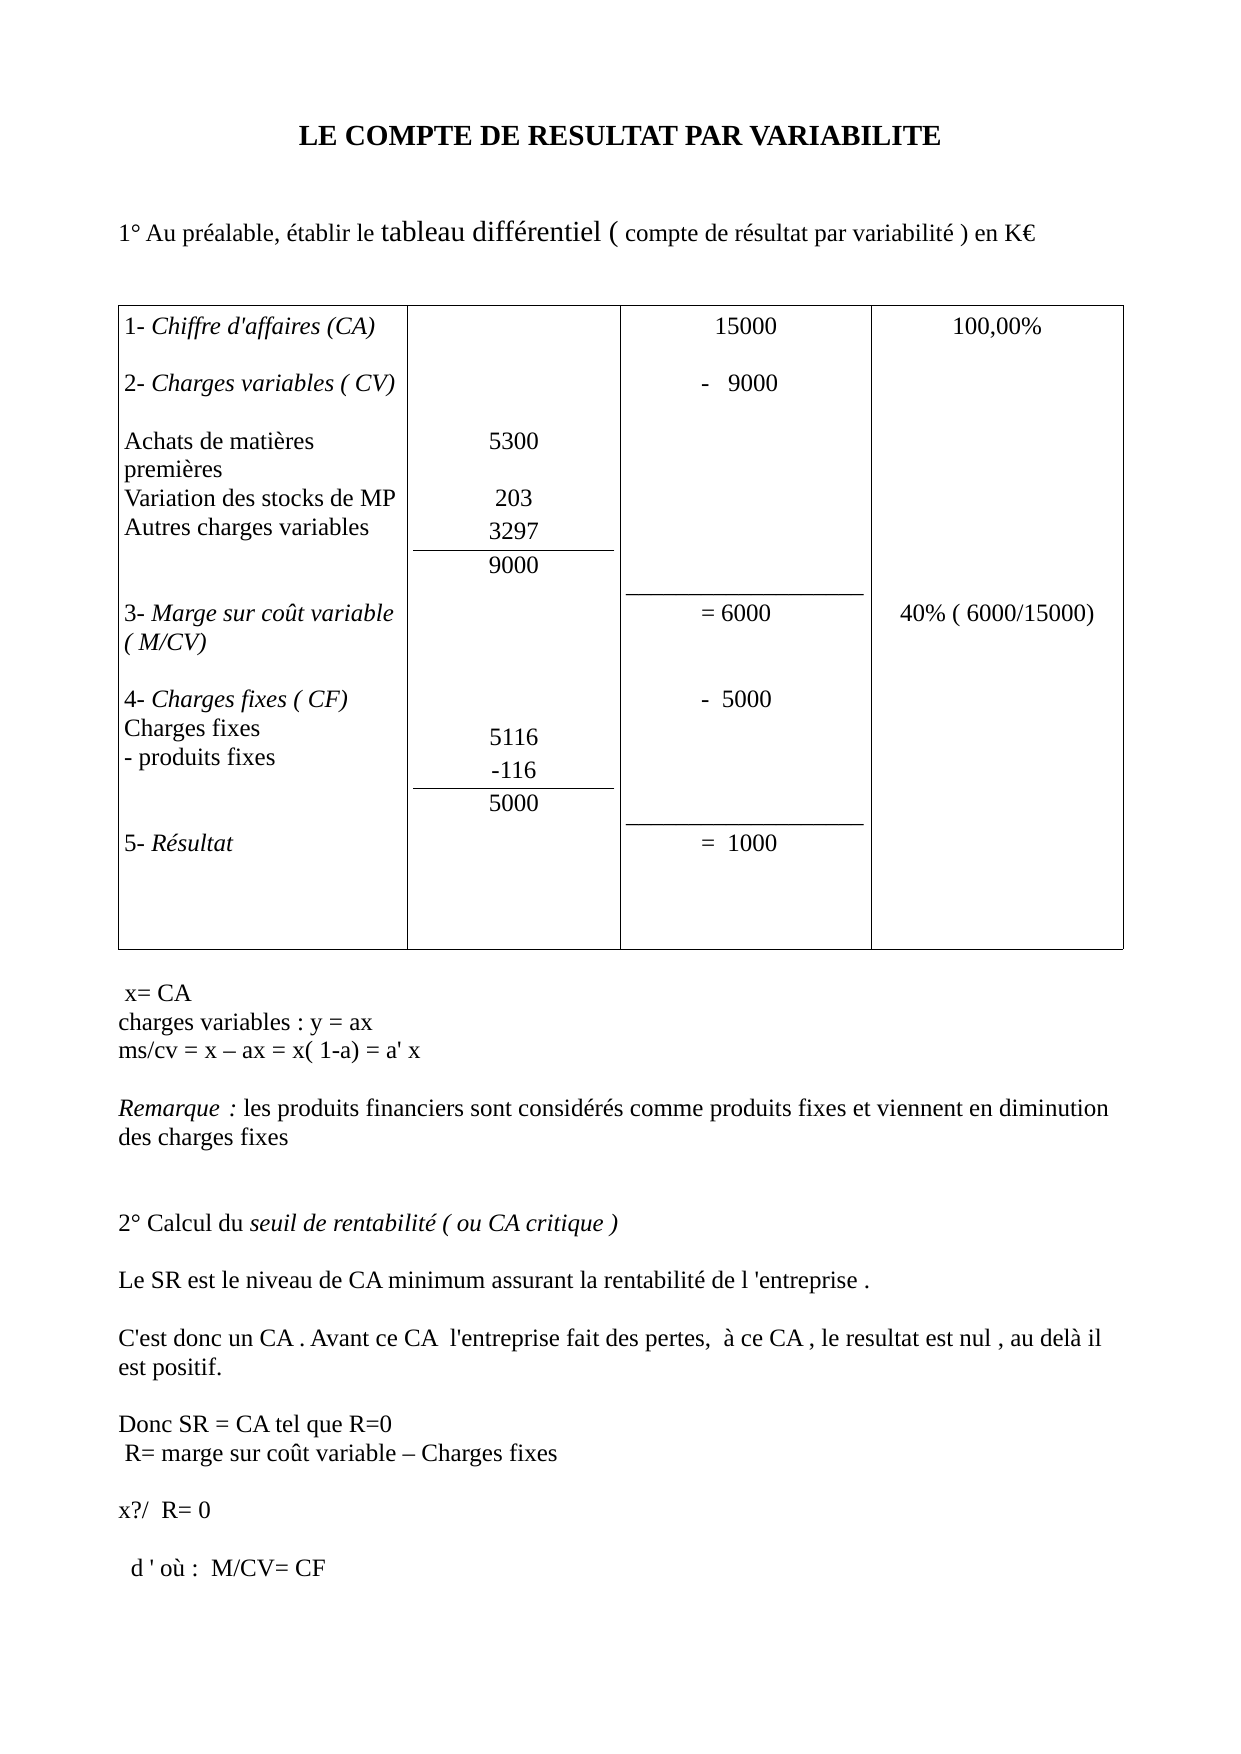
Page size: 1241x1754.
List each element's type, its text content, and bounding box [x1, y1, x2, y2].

text x?/ R= 0 [118, 1495, 1122, 1524]
text C'est donc un CA . Avant ce CA l'entreprise fait des pertes, à ce CA , le resultat est nul , au delà il est positif. [118, 1323, 1122, 1380]
text charges variables : y = ax [118, 1007, 1122, 1035]
text ms/cv = x – ax = x( 1-a) = a' x [118, 1035, 1122, 1064]
text 1° Au préalable, établir le tableau différentiel ( compte de résultat par variabilité ) en K€ [118, 214, 1122, 247]
table_header 100,00% 40% ( 6000/15000) [872, 306, 1123, 949]
text R= marge sur coût variable – Charges fixes [118, 1438, 1122, 1467]
text des charges fixes [118, 1122, 1122, 1150]
text Remarque : les produits financiers sont considérés comme produits fixes et viennent en diminution [118, 1093, 1122, 1122]
text LE COMPTE DE RESULTAT PAR VARIABILITE [118, 118, 1122, 152]
table_header 15000 - 9000 ___________________ = 6000 - 5000 ___________________ = 1000 [621, 306, 871, 949]
table_header 5300 203 3297 9000 5116 -116 5000 [408, 306, 620, 949]
text Donc SR = CA tel que R=0 [118, 1409, 1122, 1438]
text d ' où : M/CV= CF [118, 1553, 1122, 1582]
text x= CA [118, 978, 1122, 1007]
table_header 1- Chiffre d'affaires (CA) 2- Charges variables ( CV) Achats de matières premières Variation des stocks de MP Autres charges variables 3- Marge sur coût variable ( M/CV) 4- Charges fixes ( CF) Charges fixes - produits fixes 5- Résultat [119, 306, 407, 949]
text Le SR est le niveau de CA minimum assurant la rentabilité de l 'entreprise . [118, 1265, 1122, 1294]
text 2° Calcul du seuil de rentabilité ( ou CA critique ) [118, 1208, 1122, 1237]
